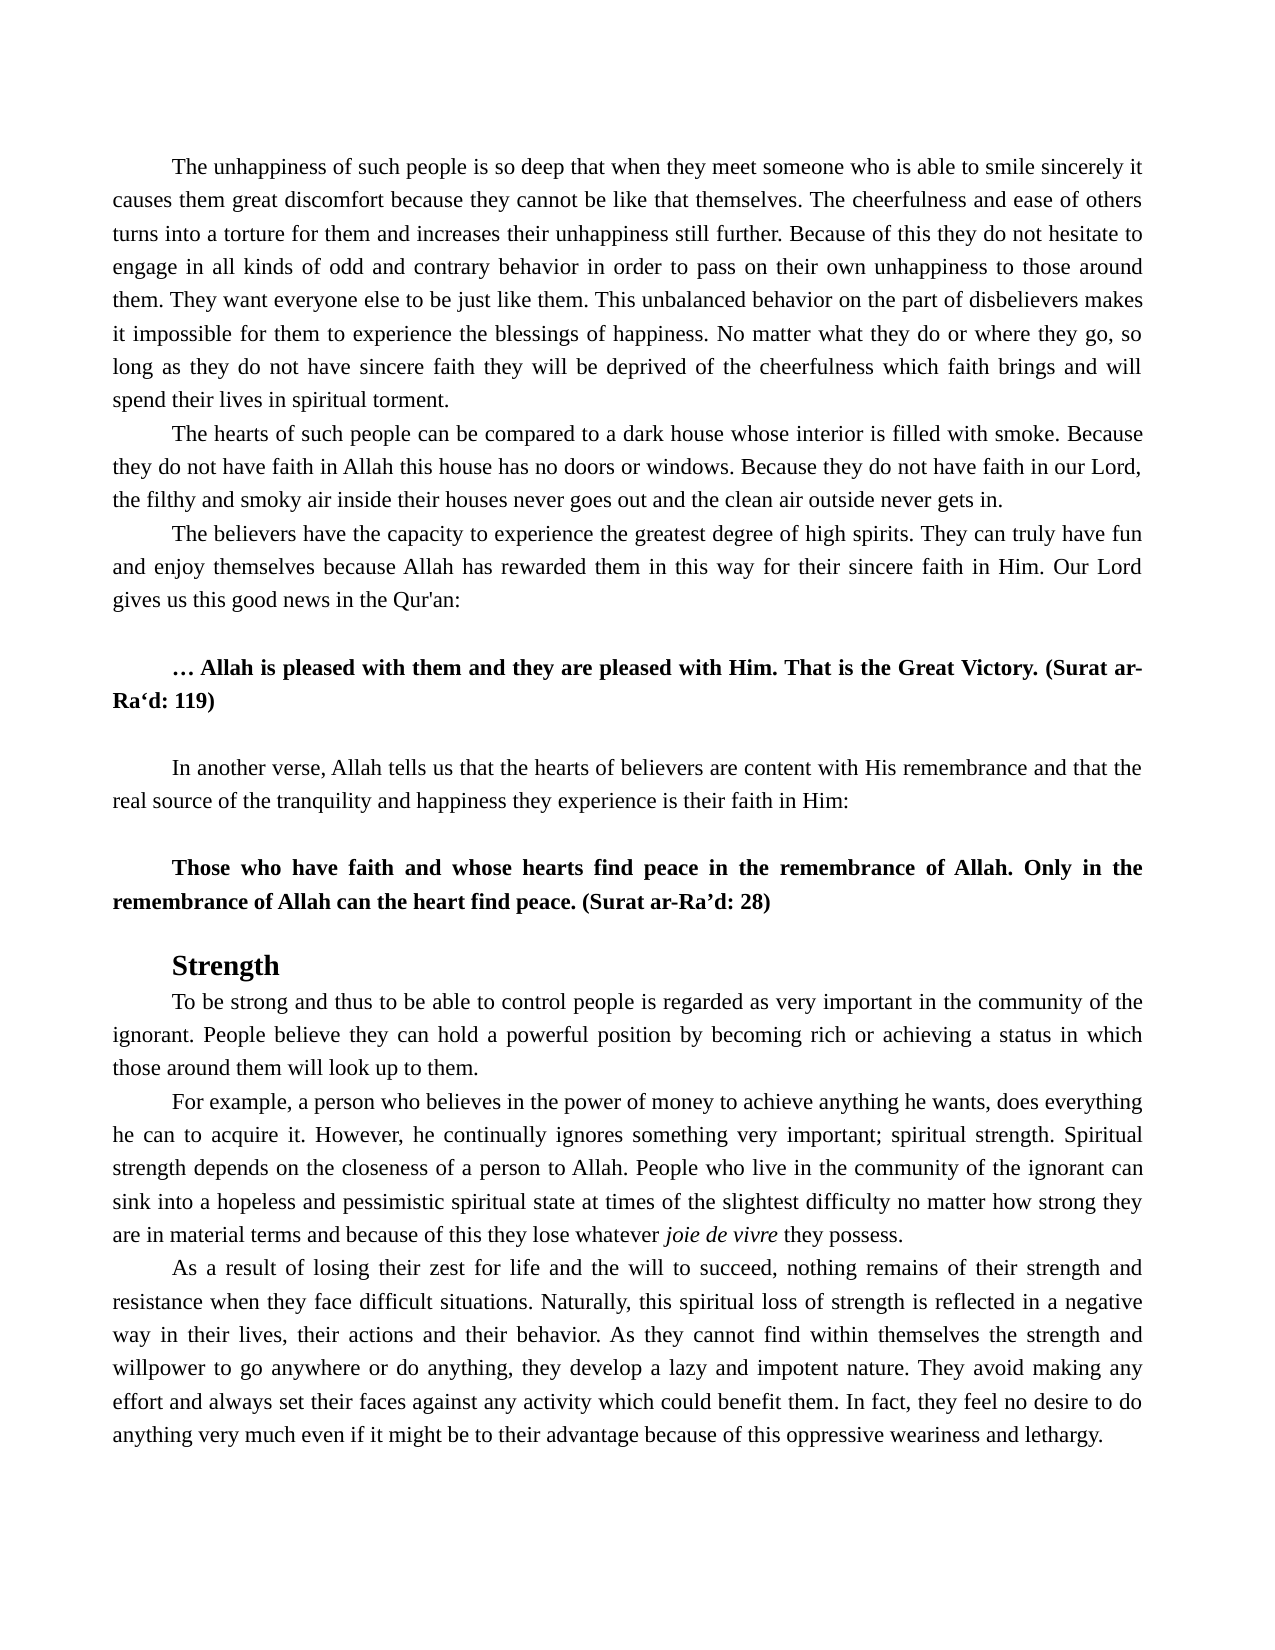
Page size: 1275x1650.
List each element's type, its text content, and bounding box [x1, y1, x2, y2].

text The unhappiness of such people is so deep that when they meet someone who is able to smile sincerely it causes them great discomfort because they cannot be like that themselves. The cheerfulness and ease of others turns into a torture for them and increases their unhappiness still further. Because of this they do not hesitate to engage in all kinds of odd and contrary behavior in order to pass on their own unhappiness to those around them. They want everyone else to be just like them. This unbalanced behavior on the part of disbelievers makes it impossible for them to experience the blessings of happiness. No matter what they do or where they go, so long as they do not have sincere faith they will be deprived of the cheerfulness which faith brings and will spend their lives in spiritual torment. [112, 148, 1145, 414]
text In another verse, Allah tells us that the hearts of believers are content with His remembrance and that the real source of the tranquility and happiness they experience is their faith in Him: [112, 748, 1145, 815]
text The hearts of such people can be compared to a dark house whose interior is filled with smoke. Because they do not have faith in Allah this house has no doors or windows. Because they do not have faith in our Lord, the filthy and smoky air inside their houses never goes out and the clean air outside never gets in. [112, 414, 1145, 514]
text Strength [112, 949, 1145, 982]
text Those who have faith and whose hearts find peace in the remembrance of Allah. Only in the remembrance of Allah can the heart find peace. (Surat ar-Ra’d: 28) [112, 849, 1145, 916]
text To be strong and thus to be able to control people is regarded as very important in the community of the ignorant. People believe they can hold a powerful position by becoming rich or achieving a status in which those around them will look up to them. [112, 982, 1145, 1082]
text As a result of losing their zest for life and the will to succeed, nothing remains of their strength and resistance when they face difficult situations. Naturally, this spiritual loss of strength is reflected in a negative way in their lives, their actions and their behavior. As they cannot find within themselves the strength and willpower to go anywhere or do anything, they develop a lazy and impotent nature. They avoid making any effort and always set their faces against any activity which could benefit them. In fact, they feel no desire to do anything very much even if it might be to their advantage because of this oppressive weariness and lethargy. [112, 1249, 1145, 1449]
text For example, a person who believes in the power of money to achieve anything he wants, does everything he can to acquire it. However, he continually ignores something very important; spiritual strength. Spiritual strength depends on the closeness of a person to Allah. People who live in the community of the ignorant can sink into a hopeless and pessimistic spiritual state at times of the slightest difficulty no matter how strong they are in material terms and because of this they lose whatever joie de vivre they possess. [112, 1082, 1145, 1249]
text … Allah is pleased with them and they are pleased with Him. That is the Great Victory. (Surat ar-Ra‘d: 119) [112, 648, 1145, 715]
text The believers have the capacity to experience the greatest degree of high spirits. They can truly have fun and enjoy themselves because Allah has rewarded them in this way for their sincere faith in Him. Our Lord gives us this good news in the Qur'an: [112, 514, 1145, 614]
